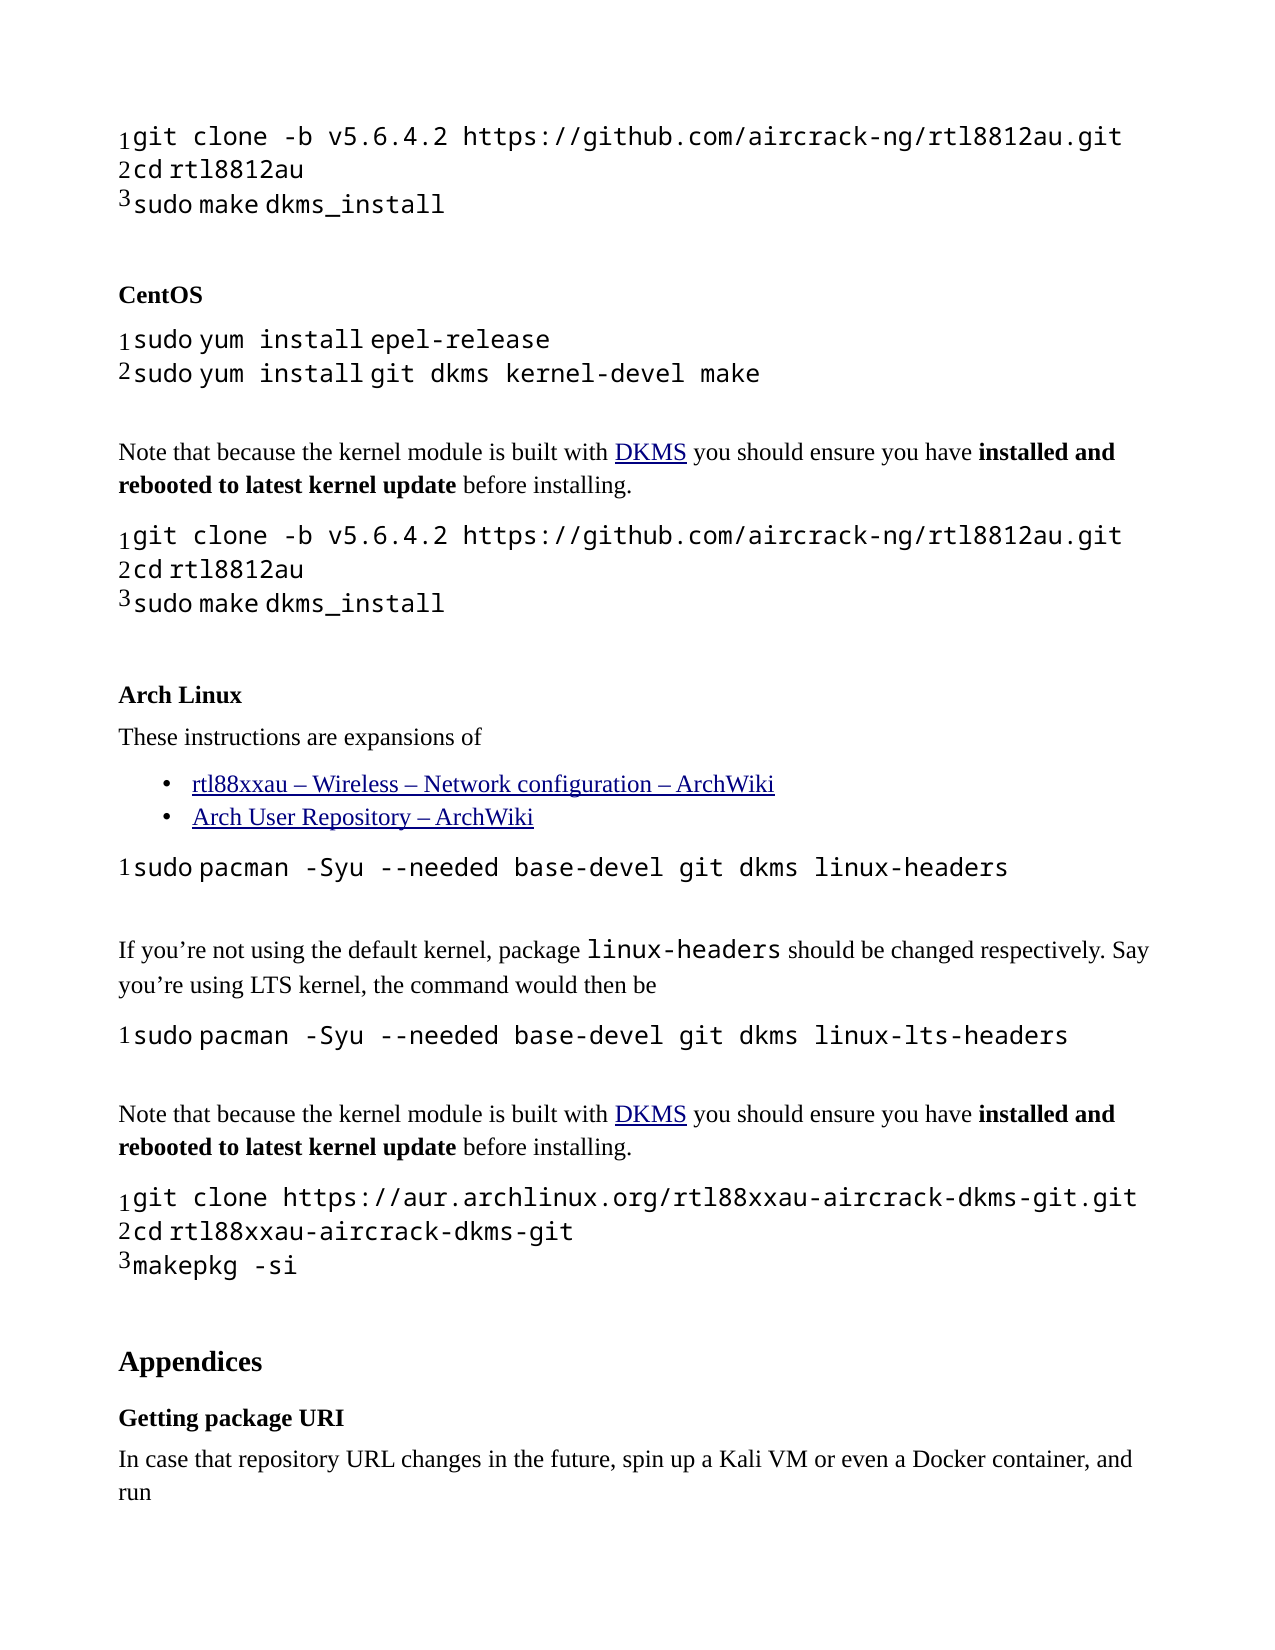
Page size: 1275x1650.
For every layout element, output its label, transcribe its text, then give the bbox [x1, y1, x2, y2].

list rtl88xxau – Wireless – Network configuration – ArchWiki [162, 769, 1157, 798]
table_header sudo pacman -Syu --needed base-devel git dkms linux-lts-headers [133, 1018, 1080, 1051]
table_header sudo pacman -Syu --needed base-devel git dkms linux-headers [133, 850, 1020, 884]
text If you’re not using the default kernel, package linux-headers should be changed respectively. Say you’re using LTS kernel, the command would then be [118, 931, 1157, 998]
table_header git clone -b v5.6.4.2 https://github.com/aircrack-ng/rtl8812au.git cd rtl8812au sudo make dkms_install [133, 518, 1134, 620]
subtitle Getting package URI [118, 1403, 1157, 1431]
table_header 1 [118, 850, 133, 884]
table_header 1 [118, 1018, 133, 1051]
table_header git clone -b v5.6.4.2 https://github.com/aircrack-ng/rtl8812au.git cd rtl8812au sudo make dkms_install [133, 118, 1134, 220]
table_header 1 2 3 [118, 1180, 133, 1282]
table_header git clone https://aur.archlinux.org/rtl88xxau-aircrack-dkms-git.git cd rtl88xxau-aircrack-dkms-git makepkg -si [133, 1180, 1145, 1282]
text In case that repository URL changes in the future, spin up a Kali VM or even a Docker container, and run [118, 1444, 1157, 1506]
table_header 1 2 [118, 322, 133, 390]
table_header sudo yum install epel-release sudo yum install git dkms kernel-devel make [133, 322, 769, 390]
text Note that because the kernel module is built with DKMS you should ensure you have installed and rebooted to latest kernel update before installing. [118, 437, 1157, 499]
text These instructions are expansions of [118, 722, 1157, 750]
subtitle CentOS [118, 280, 1157, 309]
table_header 1 2 3 [118, 518, 133, 620]
subtitle Appendices [118, 1344, 1157, 1378]
subtitle Arch Linux [118, 680, 1157, 709]
list Arch User Repository – ArchWiki [162, 802, 1157, 831]
table_header 1 2 3 [118, 118, 133, 220]
text Note that because the kernel module is built with DKMS you should ensure you have installed and rebooted to latest kernel update before installing. [118, 1099, 1157, 1161]
